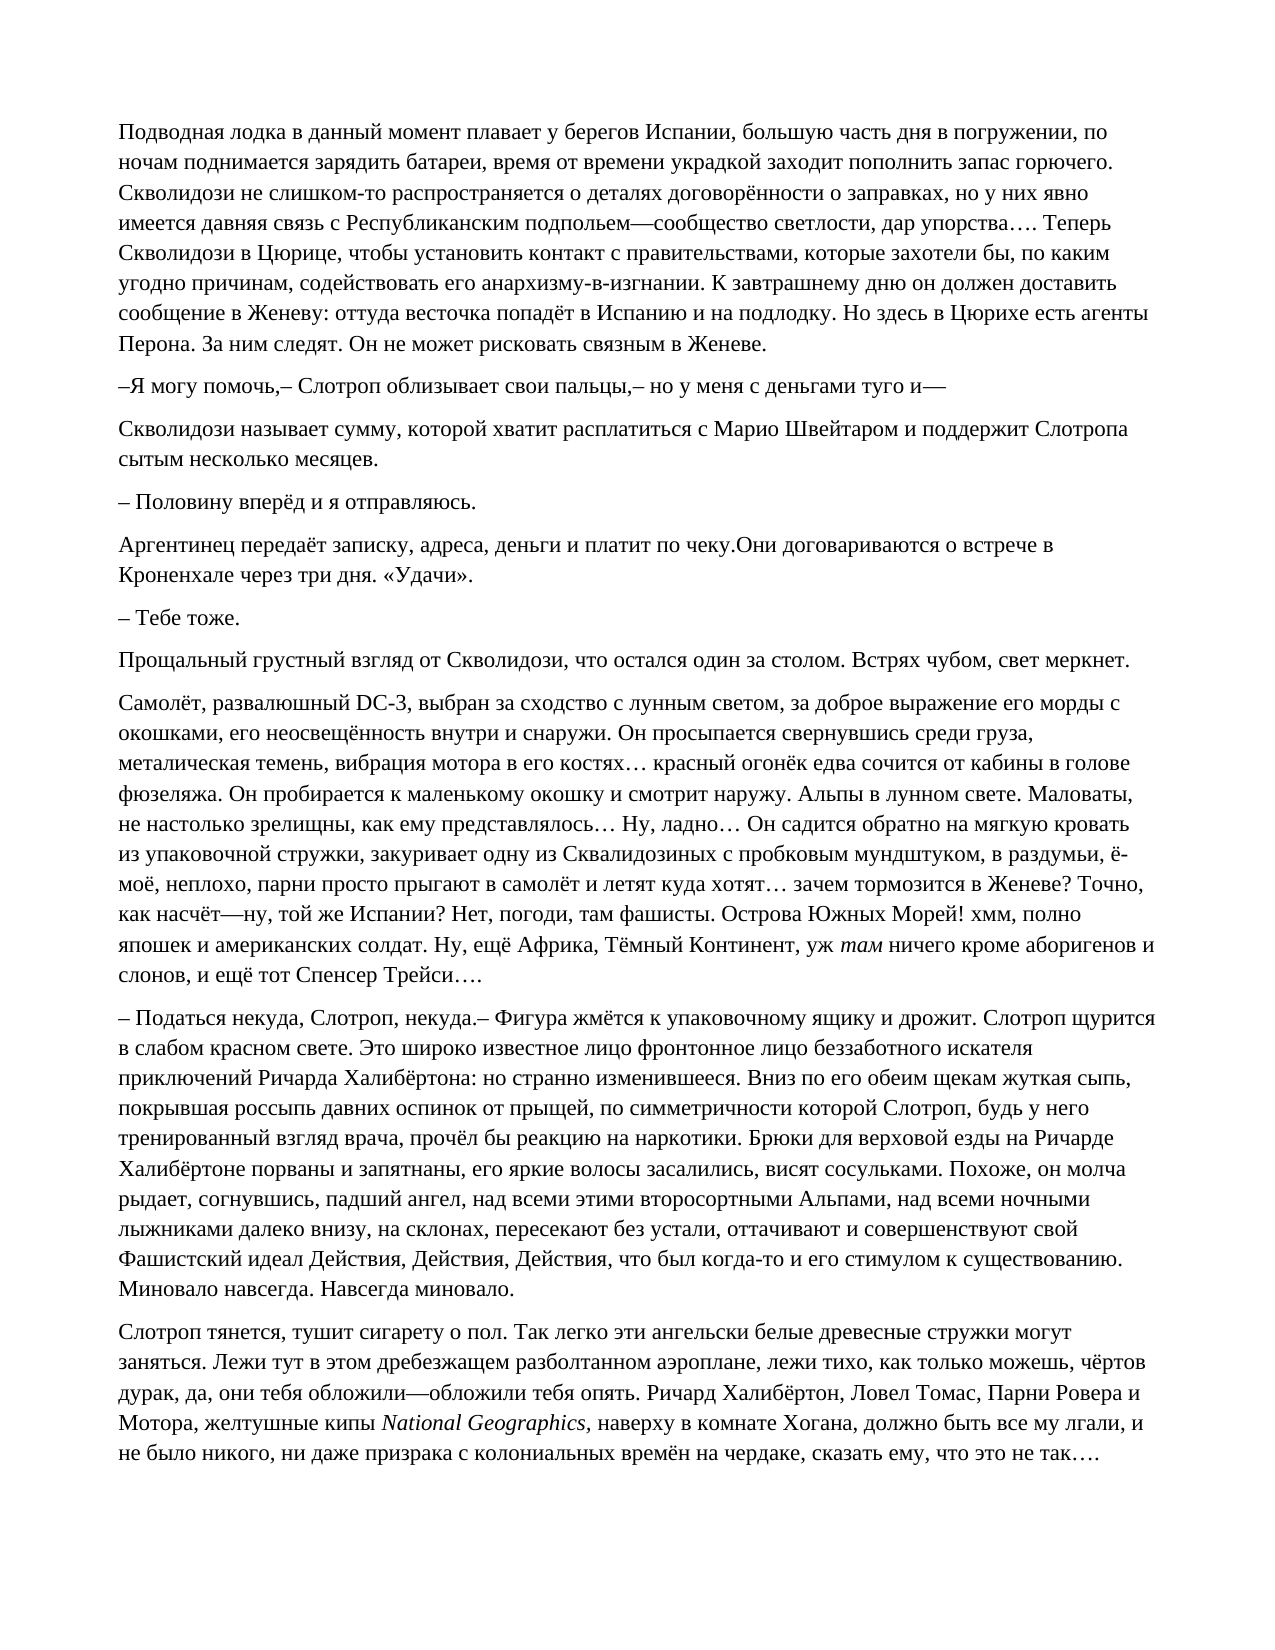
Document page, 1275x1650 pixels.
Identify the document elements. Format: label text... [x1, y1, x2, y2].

text –Я могу помочь,– Слотроп облизывает свои пальцы,– но у меня с деньгами туго и— [118, 372, 1157, 399]
text Скволидози называет сумму, которой хватит расплатиться с Марио Швейтаром и поддержит Слотропа сытым несколько месяцев. [118, 415, 1157, 472]
text Слотроп тянется, тушит сигарету о пол. Так легко эти ангельски белые древесные стружки могут заняться. Лежи тут в этом дребезжащем разболтанном аэроплане, лежи тихо, как только можешь, чёртов дурак, да, они тебя обложили—обложили тебя опять. Ричард Халибёртон, Ловел Томас, Парни Ровера и Мотора, желтушные кипы National Geographics, наверху в комнате Хогана, должно быть все му лгали, и не было никого, ни даже призрака с колониальных времён на чердаке, сказать ему, что это не так…. [118, 1318, 1157, 1465]
text – Податься некуда, Слотроп, некуда.– Фигура жмётся к упаковочному ящику и дрожит. Слотроп щурится в слабом красном свете. Это широко известное лицо фронтонное лицо беззаботного искателя приключений Ричарда Халибёртона: но странно изменившееся. Вниз по его обеим щекам жуткая сыпь, покрывшая россыпь давних оспинок от прыщей, по симметричности которой Слотроп, будь у него тренированный взгляд врача, прочёл бы реакцию на наркотики. Брюки для верховой езды на Ричарде Халибёртоне порваны и запятнаны, его яркие волосы засалились, висят сосульками. Похоже, он молча рыдает, согнувшись, падший ангел, над всеми этими второсортными Альпами, над всеми ночными лыжниками далеко внизу, на склонах, пересекают без устали, оттачивают и совершенствуют свой Фашистский идеал Действия, Действия, Действия, что был когда-то и его стимулом к существованию. Миновало навсегда. Навсегда миновало. [118, 1003, 1157, 1302]
text – Тебе тоже. [118, 603, 1157, 630]
text Аргентинец передаёт записку, адреса, деньги и платит по чеку.Они договариваются о встрече в Кроненхале через три дня. «Удачи». [118, 531, 1157, 587]
text – Половину вперёд и я отправляюсь. [118, 488, 1157, 514]
text Прощальный грустный взгляд от Скволидози, что остался один за столом. Встрях чубом, свет меркнет. [118, 646, 1157, 673]
text Самолёт, развалюшный DC-3, выбран за сходство с лунным светом, за доброе выражение его морды с окошками, его неосвещённость внутри и снаружи. Он просыпается свернувшись среди груза, металическая темень, вибрация мотора в его костях… красный огонёк едва сочится от кабины в голове фюзеляжа. Он пробирается к маленькому окошку и смотрит наружу. Альпы в лунном свете. Маловаты, не настолько зрелищны, как ему представлялось… Ну, ладно… Он садится обратно на мягкую кровать из упаковочной стружки, закуривает одну из Сквалидозиных с пробковым мундштуком, в раздумьи, ё-моё, неплохо, парни просто прыгают в самолёт и летят куда хотят… зачем тормозится в Женеве? Точно, как насчёт—ну, той же Испании? Нет, погоди, там фашисты. Острова Южных Морей! хмм, полно япошек и американских солдат. Ну, ещё Африка, Тёмный Континент, уж там ничего кроме аборигенов и слонов, и ещё тот Спенсер Трейси…. [118, 689, 1157, 987]
text Подводная лодка в данный момент плавает у берегов Испании, большую часть дня в погружении, по ночам поднимается зарядить батареи, время от времени украдкой заходит пополнить запас горючего. Скволидози не слишком-то распространяется о деталях договорённости о заправках, но у них явно имеется давняя связь с Республиканским подпольем—сообщество светлости, дар упорства…. Теперь Скволидози в Цюрице, чтобы установить контакт с правительствами, которые захотели бы, по каким угодно причинам, содействовать его анархизму-в-изгнании. К завтрашнему дню он должен доставить сообщение в Женеву: оттуда весточка попадёт в Испанию и на подлодку. Но здесь в Цюрихе есть агенты Перона. За ним следят. Он не может рисковать связным в Женеве. [118, 118, 1157, 356]
